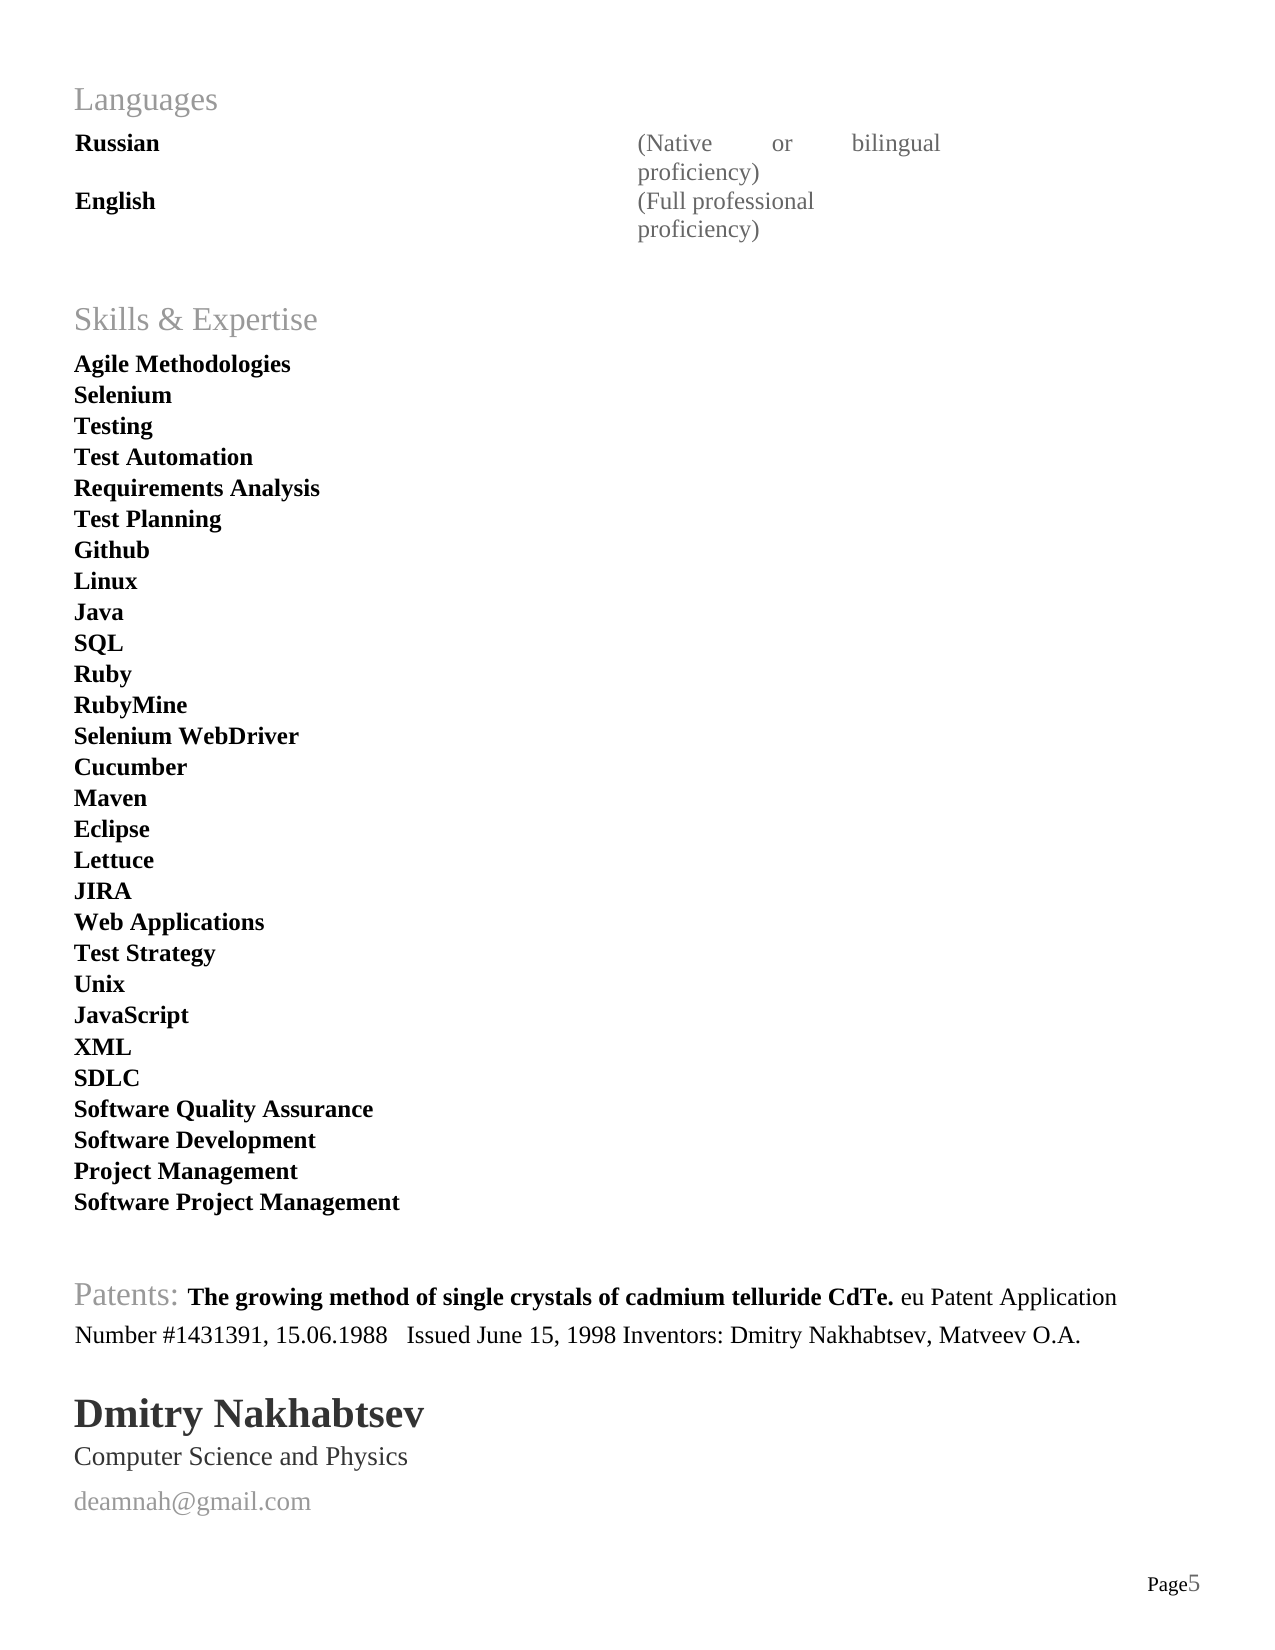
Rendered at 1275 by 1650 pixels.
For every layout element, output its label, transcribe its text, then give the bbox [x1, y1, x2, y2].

text Testing [73, 411, 1200, 439]
text JavaScript [73, 1001, 1200, 1029]
text SDLC [73, 1063, 1200, 1091]
text Cucumber [73, 752, 1200, 781]
subtitle Skills & Expertise [73, 299, 1194, 338]
text Test Automation [73, 442, 1200, 471]
text Selenium WebDriver [73, 721, 1200, 750]
text Software Quality Assurance [73, 1094, 1200, 1122]
text Maven [73, 783, 1200, 812]
text RubyMine [73, 690, 1200, 719]
subtitle Languages [73, 79, 1194, 117]
text Github [73, 535, 1200, 564]
text Unix [73, 969, 1200, 998]
text Java [73, 597, 1200, 626]
text Test Strategy [73, 938, 1200, 967]
table_header (Native or bilingual proficiency) [626, 128, 952, 186]
table_header Russian [64, 128, 626, 186]
text Project Management [73, 1156, 1200, 1184]
text Agile Methodologies [73, 349, 1200, 377]
text Selenium [73, 380, 1200, 408]
text Ruby [73, 659, 1200, 688]
table_cell (Full professional proficiency) [626, 186, 952, 243]
text Computer Science and Physics deamnah@gmail.com [73, 1440, 648, 1516]
text Software Project Management [73, 1187, 1200, 1216]
text Software Development [73, 1125, 1200, 1153]
text Test Planning [73, 504, 1200, 533]
text JIRA [73, 876, 1200, 905]
text Lettuce [73, 845, 1200, 874]
subtitle Patents: The growing method of single crystals of cadmium telluride CdTe. eu Patent Application Number #1431391, 15.06.1988 Issued June 15, 1998 Inventors: Dmitry Nakhabtsev, Matveev O.A. [73, 1274, 1194, 1349]
text XML [73, 1032, 1200, 1060]
text Eclipse [73, 814, 1200, 843]
table_cell English [64, 186, 626, 243]
text SQL [73, 628, 1200, 657]
text Requirements Analysis [73, 473, 1200, 502]
text Dmitry Nakhabtsev [73, 1389, 1200, 1437]
text Linux [73, 566, 1200, 595]
text Web Applications [73, 907, 1200, 936]
